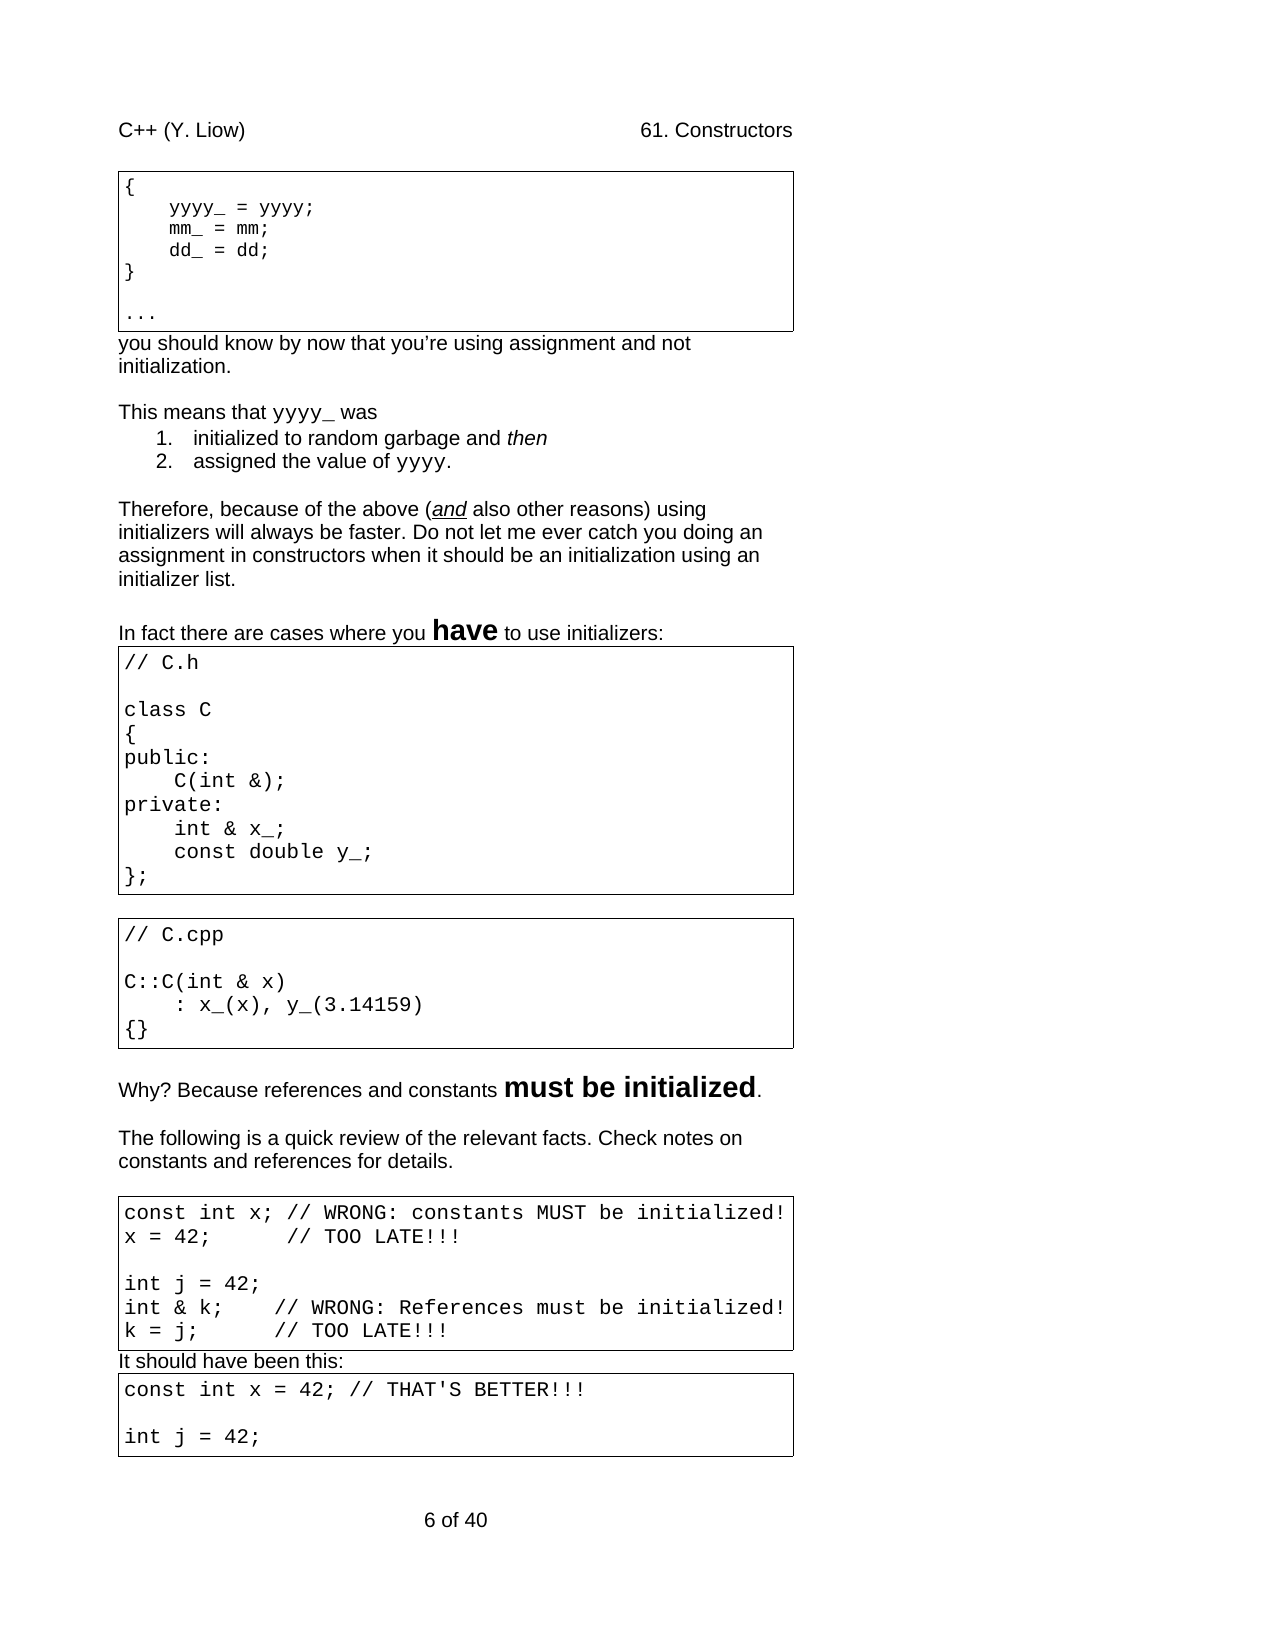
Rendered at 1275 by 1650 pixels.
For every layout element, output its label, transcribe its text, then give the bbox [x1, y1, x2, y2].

text you should know by now that you’re using assignment and not initialization. [118, 332, 793, 378]
table_header // C.h class C { public: C(int &); private: int & x_; const double y_; }; [119, 647, 793, 894]
table_header // C.cpp C::C(int & x) : x_(x), y_(3.14159) {} [119, 919, 793, 1047]
table_header { yyyy_ = yyyy; mm_ = mm; dd_ = dd; } ... [119, 172, 793, 331]
list initialized to random garbage and then [156, 426, 793, 449]
text In fact there are cases where you have to use initializers: [118, 614, 793, 646]
text Therefore, because of the above (and also other reasons) using initializers will always be faster. Do not let me ever catch you doing an assignment in constructors when it should be an initialization using an initializer list. [118, 498, 793, 591]
text This means that yyyy_ was [118, 401, 793, 426]
table_header const int x = 42; // THAT'S BETTER!!! int j = 42; [119, 1374, 793, 1456]
text Why? Because references and constants must be initialized. [118, 1071, 793, 1103]
text It should have been this: [118, 1351, 793, 1373]
text The following is a quick review of the relevant facts. Check notes on constants and references for details. [118, 1127, 793, 1173]
list assigned the value of yyyy. [156, 449, 793, 474]
table_header const int x; // WRONG: constants MUST be initialized! x = 42; // TOO LATE!!! int j = 42; int & k; // WRONG: References must be initialized! k = j; // TOO LATE!!! [119, 1197, 793, 1350]
